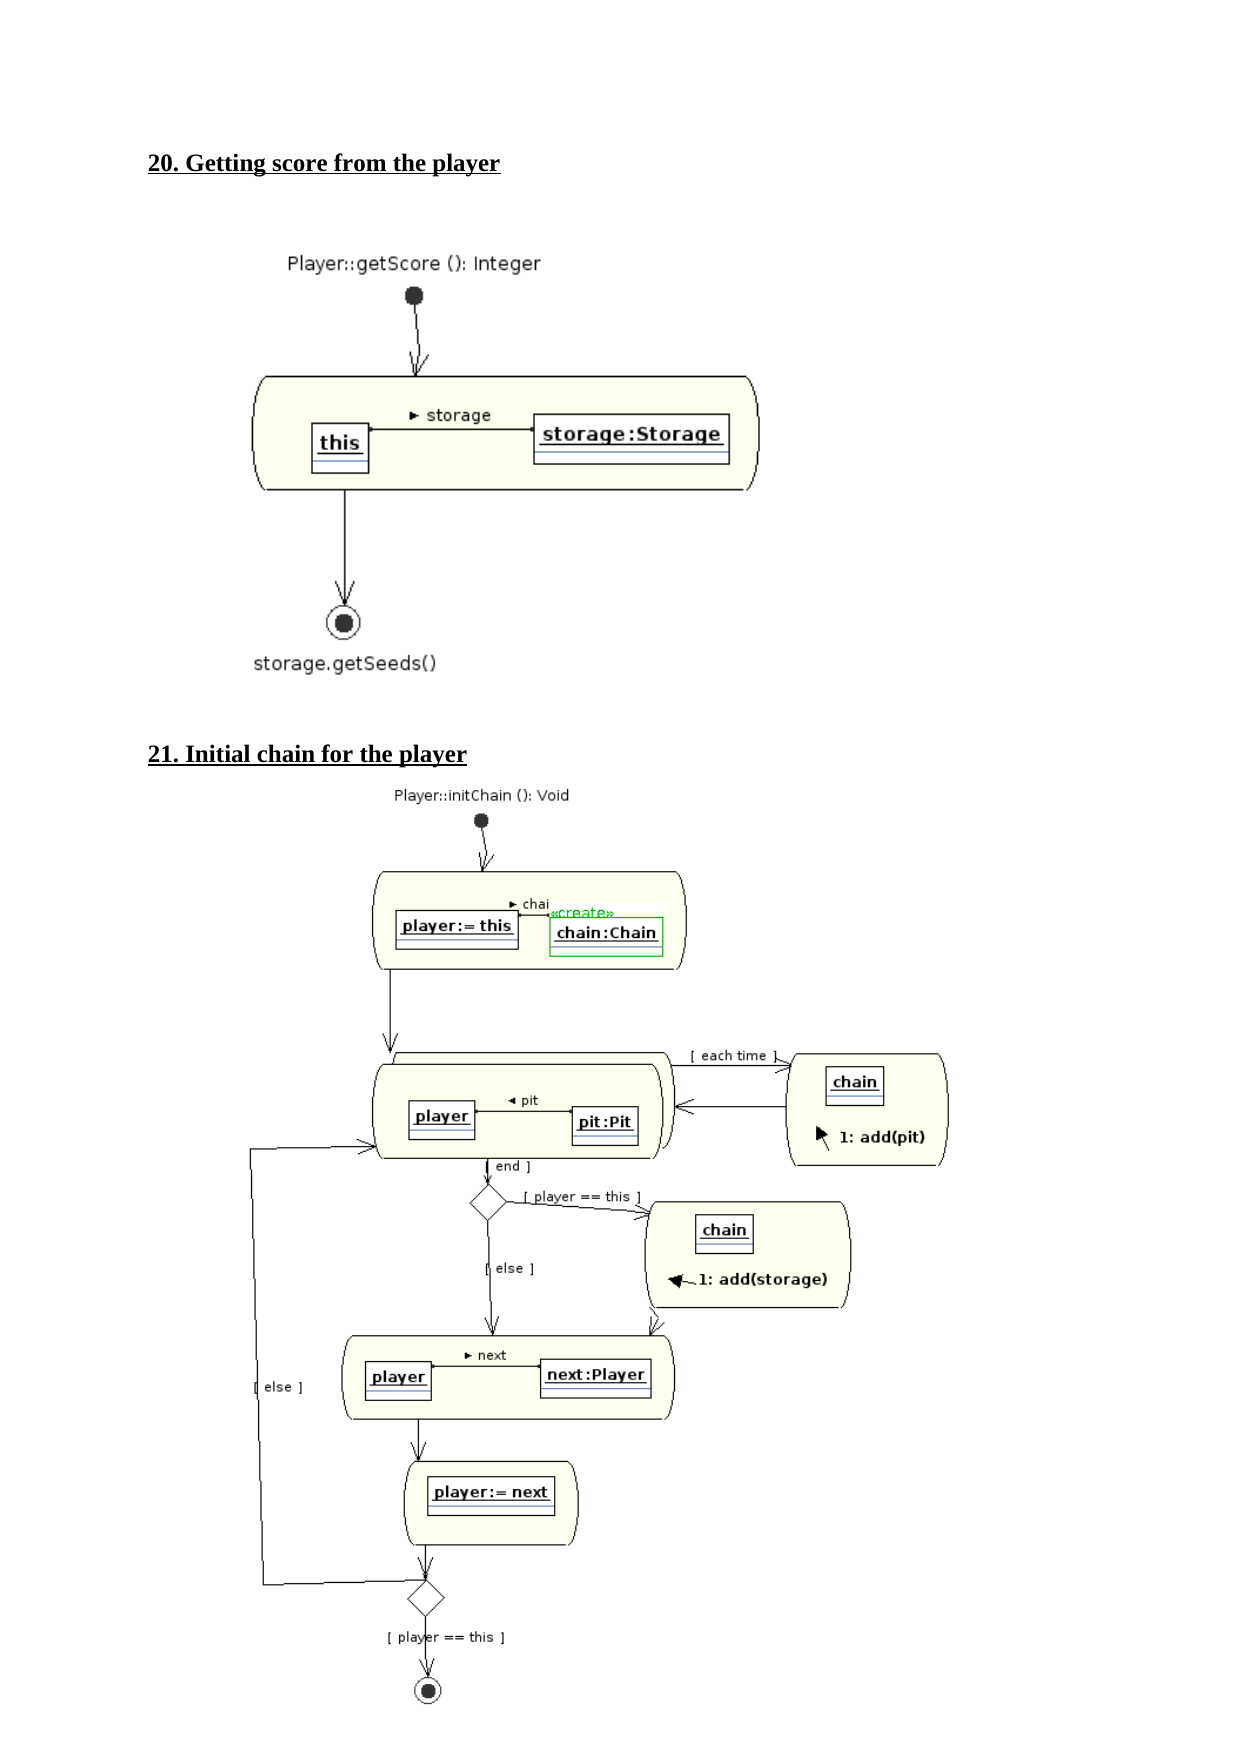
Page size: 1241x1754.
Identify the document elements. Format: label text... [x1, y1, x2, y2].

text 20. Getting score from the player [148, 148, 1093, 176]
text 21. Initial chain for the player [148, 739, 1093, 1711]
picture [164, 210, 833, 705]
picture [197, 769, 1003, 1710]
